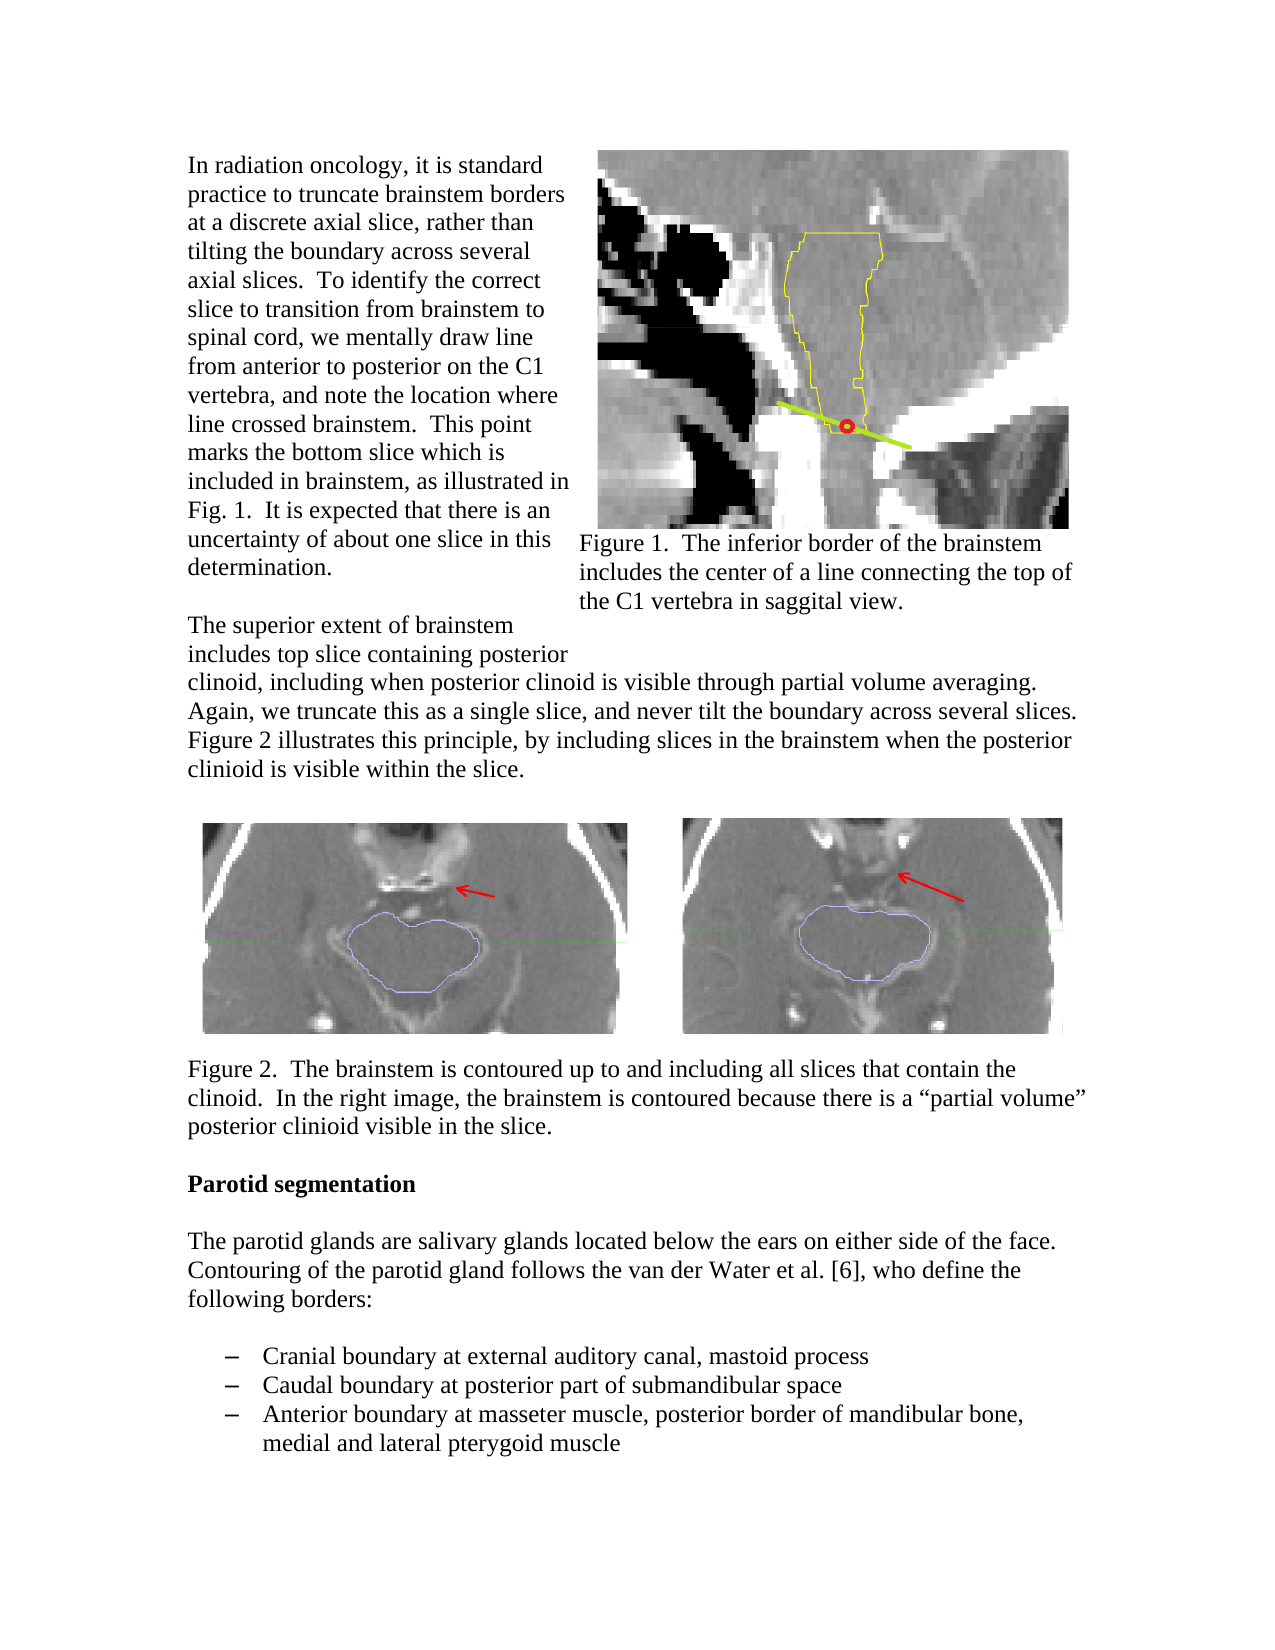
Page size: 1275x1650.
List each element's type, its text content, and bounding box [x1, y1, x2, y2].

text Figure 1. The inferior border of the brainstem includes the center of a line connecting the top of the C1 vertebra in saggital view. [579, 150, 1087, 615]
text Figure 2. The brainstem is contoured up to and including all slices that contain the clinoid. In the right image, the brainstem is contoured because there is a “partial volume” posterior clinioid visible in the slice. [187, 1054, 1087, 1140]
picture [682, 818, 1063, 1034]
picture [202, 823, 628, 1034]
text The parotid glands are salivary glands located below the ears on either side of the face. Contouring of the parotid gland follows the van der Water et al. [6], who define the following borders: [187, 1226, 1087, 1313]
list Caudal boundary at posterior part of submandibular space [225, 1370, 1087, 1399]
text Parotid segmentation [187, 1169, 1087, 1198]
picture [597, 150, 1069, 529]
text The superior extent of brainstem includes top slice containing posterior clinoid, including when posterior clinoid is visible through partial volume averaging. Again, we truncate this as a single slice, and never tilt the boundary across several slices. Figure 2 illustrates this principle, by including slices in the brainstem when the posterior clinioid is visible within the slice. [187, 610, 1087, 782]
text [579, 615, 1087, 640]
list Anterior boundary at masseter muscle, posterior border of mandibular bone, medial and lateral pterygoid muscle [225, 1399, 1087, 1456]
text In radiation oncology, it is standard practice to truncate brainstem borders at a discrete axial slice, rather than tilting the boundary across several axial slices. To identify the correct slice to transition from brainstem to spinal cord, we mentally draw line from anterior to posterior on the C1 vertebra, and note the location where line crossed brainstem. This point marks the bottom slice which is included in brainstem, as illustrated in Fig. 1. It is expected that there is an uncertainty of about one slice in this determination. [187, 150, 579, 581]
list Cranial boundary at external auditory canal, mastoid process [225, 1341, 1087, 1370]
